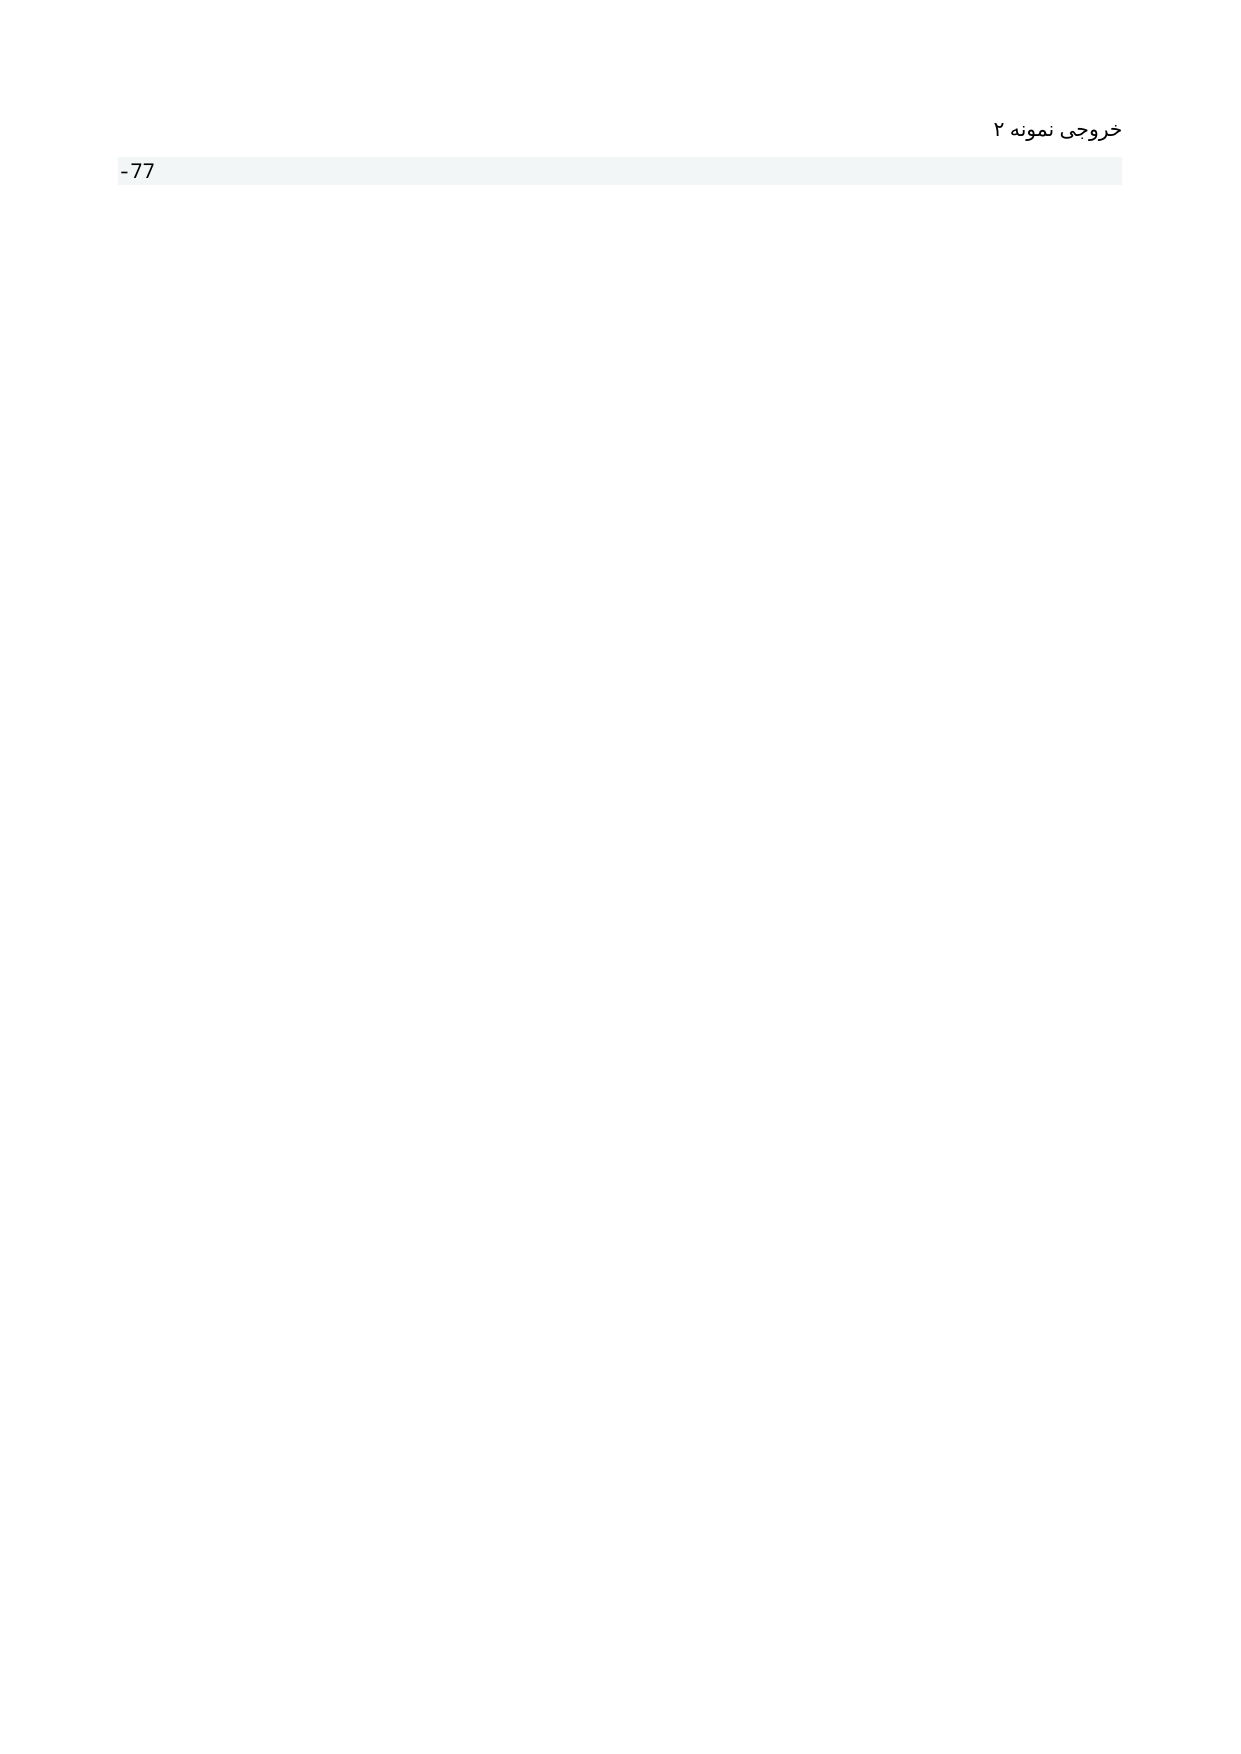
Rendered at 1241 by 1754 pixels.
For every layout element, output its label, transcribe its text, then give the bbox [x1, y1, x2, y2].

subtitle خروجی نمونه ۲ [118, 118, 1122, 144]
text -77 [118, 157, 1122, 185]
